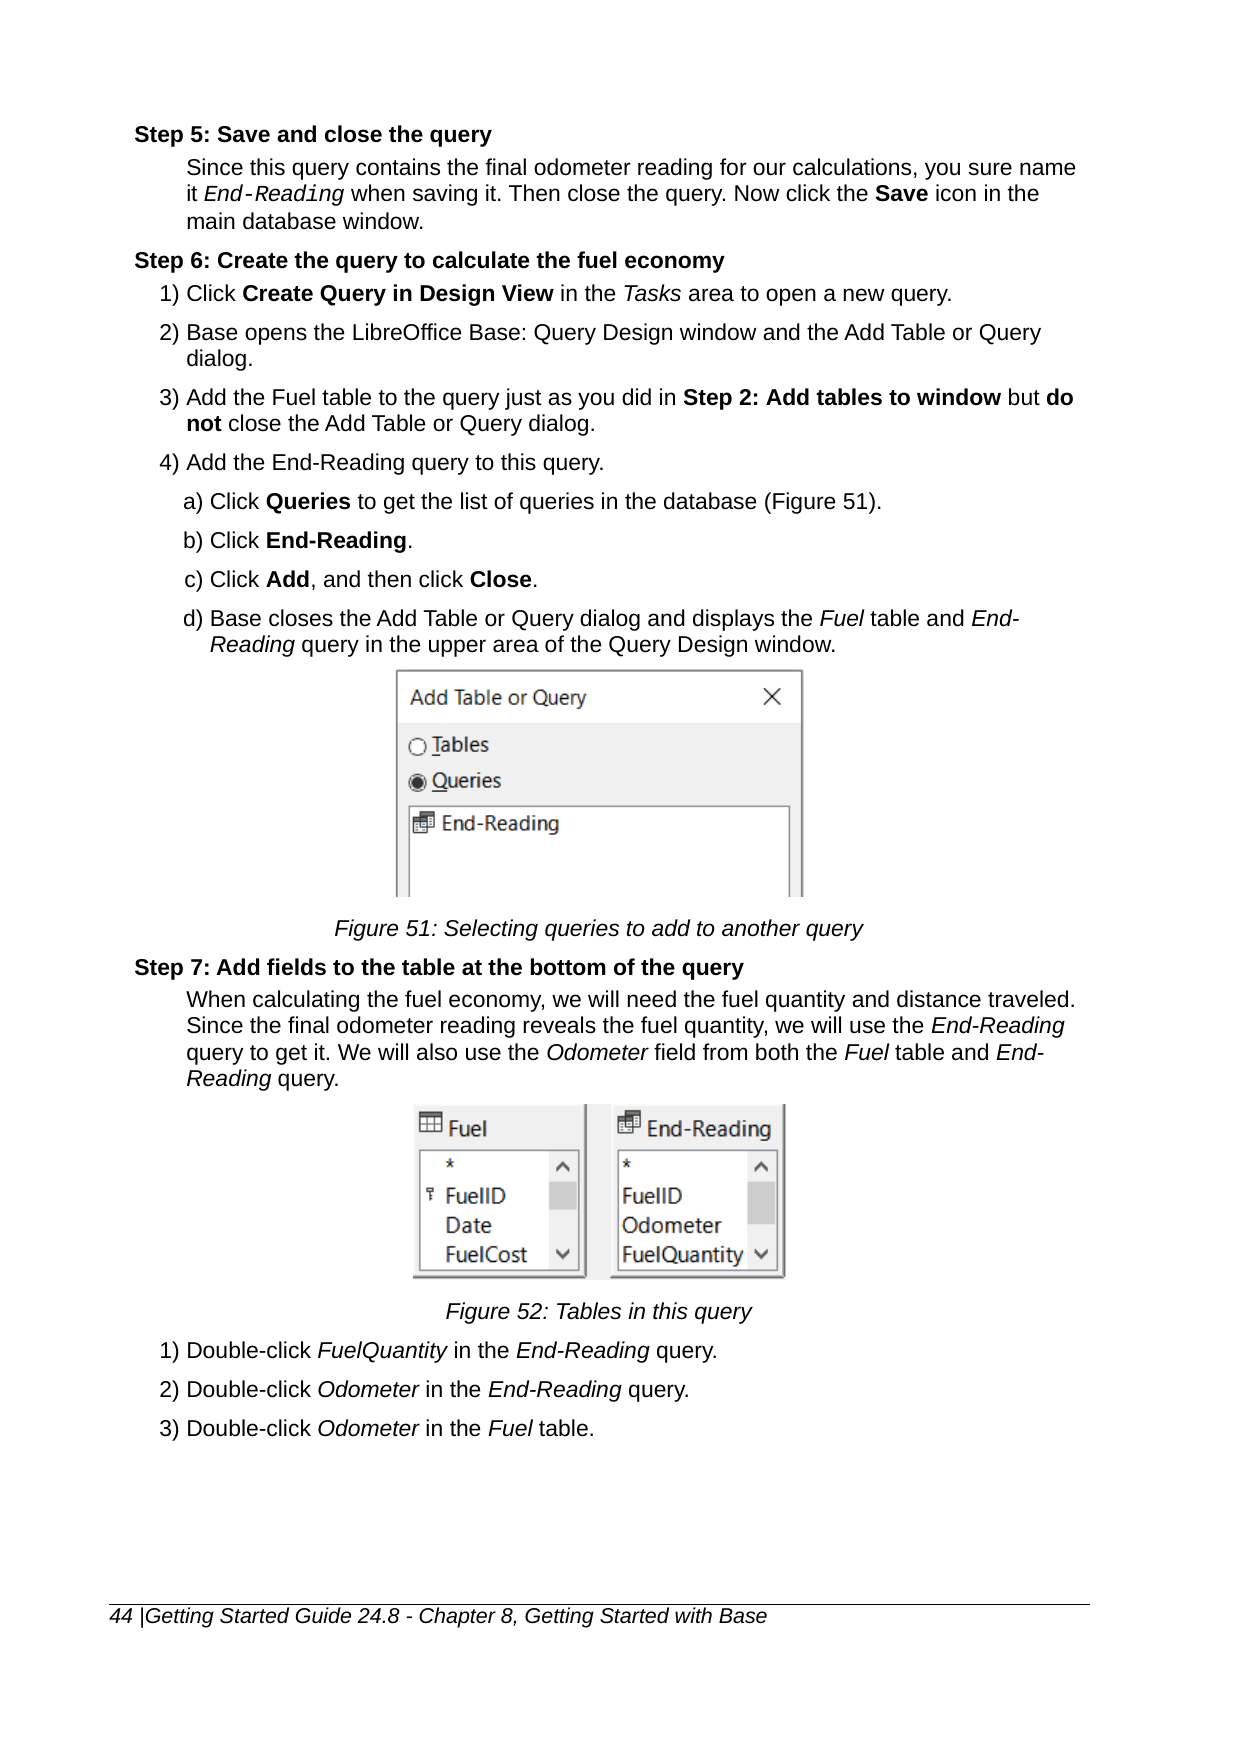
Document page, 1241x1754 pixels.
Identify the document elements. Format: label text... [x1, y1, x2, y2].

list Add the End-Reading query to this query. [186, 449, 1090, 475]
list Base closes the Add Table or Query dialog and displays the Fuel table and End-Reading query in the upper area of the Query Design window. [209, 604, 1090, 657]
text Since this query contains the final odometer reading for our calculations, you sure name it End-Reading when saving it. Then close the query. Now click the Save icon in the main database window. [186, 154, 1090, 235]
list Double-click FuelQuantity in the End-Reading query. [186, 1337, 1090, 1363]
text When calculating the fuel economy, we will need the fuel quantity and distance traveled. Since the final odometer reading reveals the fuel quantity, we will use the End-Reading query to get it. We will also use the Odometer field from both the Fuel table and End-Reading query. [186, 986, 1090, 1092]
list Add the Fuel table to the query just as you did in Step 2: Add tables to window but do not close the Add Table or Query dialog. [186, 384, 1090, 437]
picture [412, 1104, 787, 1280]
list Base opens the LibreOffice Base: Query Design window and the Add Table or Query dialog. [186, 319, 1090, 371]
text Step 6: Create the query to calculate the fuel economy [134, 247, 1090, 273]
picture [395, 669, 804, 897]
list Click Queries to get the list of queries in the database (Figure 51). [209, 488, 1090, 514]
text Figure 52: Tables in this query [413, 1298, 786, 1324]
text Step 7: Add fields to the table at the bottom of the query [134, 953, 1090, 980]
text Figure 51: Selecting queries to add to another query [334, 915, 865, 941]
list Click Add, and then click Close. [209, 566, 1090, 592]
list Double-click Odometer in the Fuel table. [186, 1414, 1090, 1441]
list Double-click Odometer in the End-Reading query. [186, 1376, 1090, 1402]
list Click End-Reading. [209, 527, 1090, 553]
text Step 5: Save and close the query [134, 121, 1090, 147]
list Click Create Query in Design View in the Tasks area to open a new query. [186, 280, 1090, 306]
